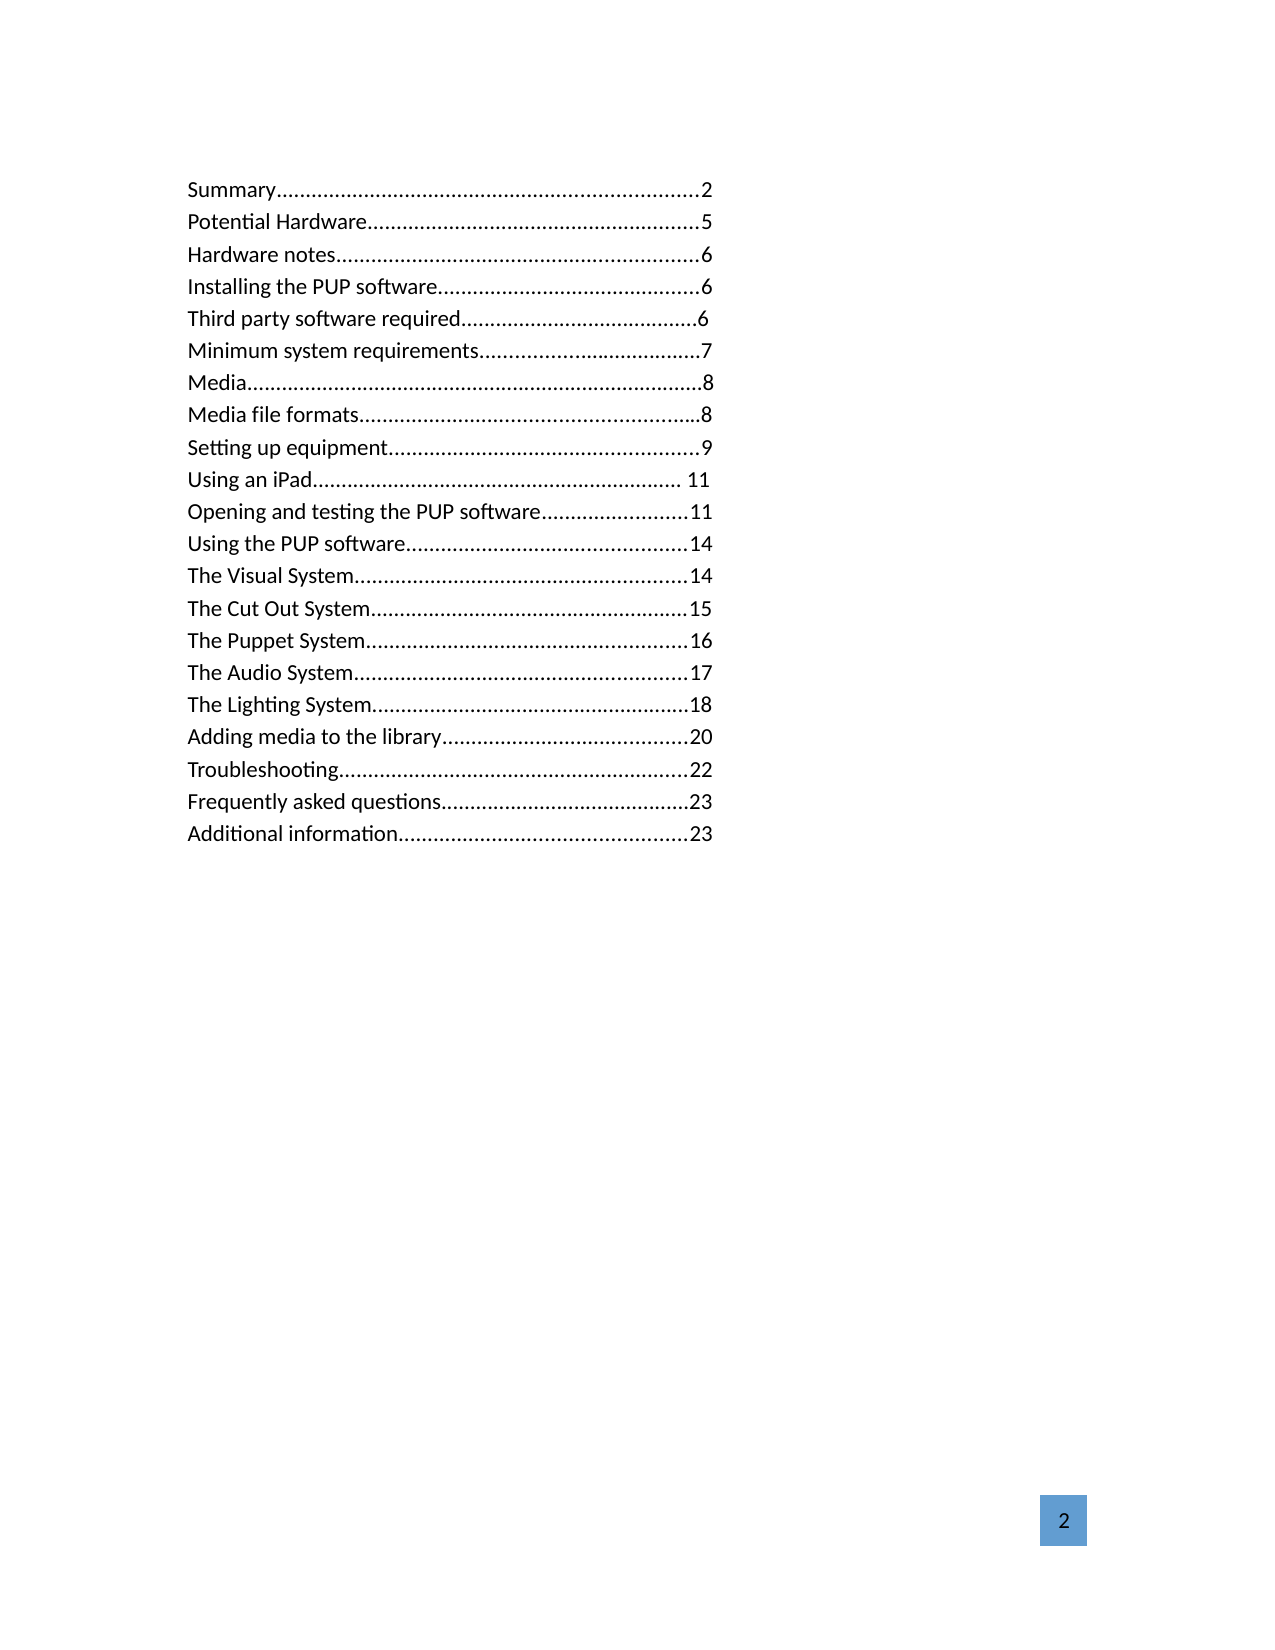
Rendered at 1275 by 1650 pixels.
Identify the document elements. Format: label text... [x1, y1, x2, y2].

text Summary 2 [187, 175, 1087, 203]
text Adding media to the library 20 [187, 722, 1087, 751]
text Hardware notes 6 [187, 240, 1087, 268]
text Media...............................................................................8 [187, 368, 1087, 396]
text Additional information 23 [187, 819, 1087, 847]
text The Visual System 14 [187, 562, 1087, 589]
text The Cut Out System.......................................................15 [187, 594, 1087, 622]
text Minimum system requirements ….................7 [187, 336, 1087, 364]
text Installing the PUP software. 6 [187, 272, 1087, 300]
text The Audio System 17 [187, 658, 1087, 686]
text Media file formats …..8 [187, 401, 1087, 429]
text Opening and testing the PUP software 11 [187, 497, 1087, 525]
text Using the PUP software 14 [187, 529, 1087, 557]
text Using an iPad................................................................ 11 [187, 465, 1087, 493]
text Setting up equipment. 9 [187, 433, 1087, 461]
text The Puppet System 16 [187, 626, 1087, 654]
text Potential Hardware 5 [187, 207, 1087, 236]
text The Lighting System.......................................................18 [187, 690, 1087, 718]
text Troubleshooting 22 [187, 755, 1087, 783]
text Third party software required.........................................6 [187, 304, 1087, 332]
text Frequently asked questions...........................................23 [187, 787, 1087, 815]
